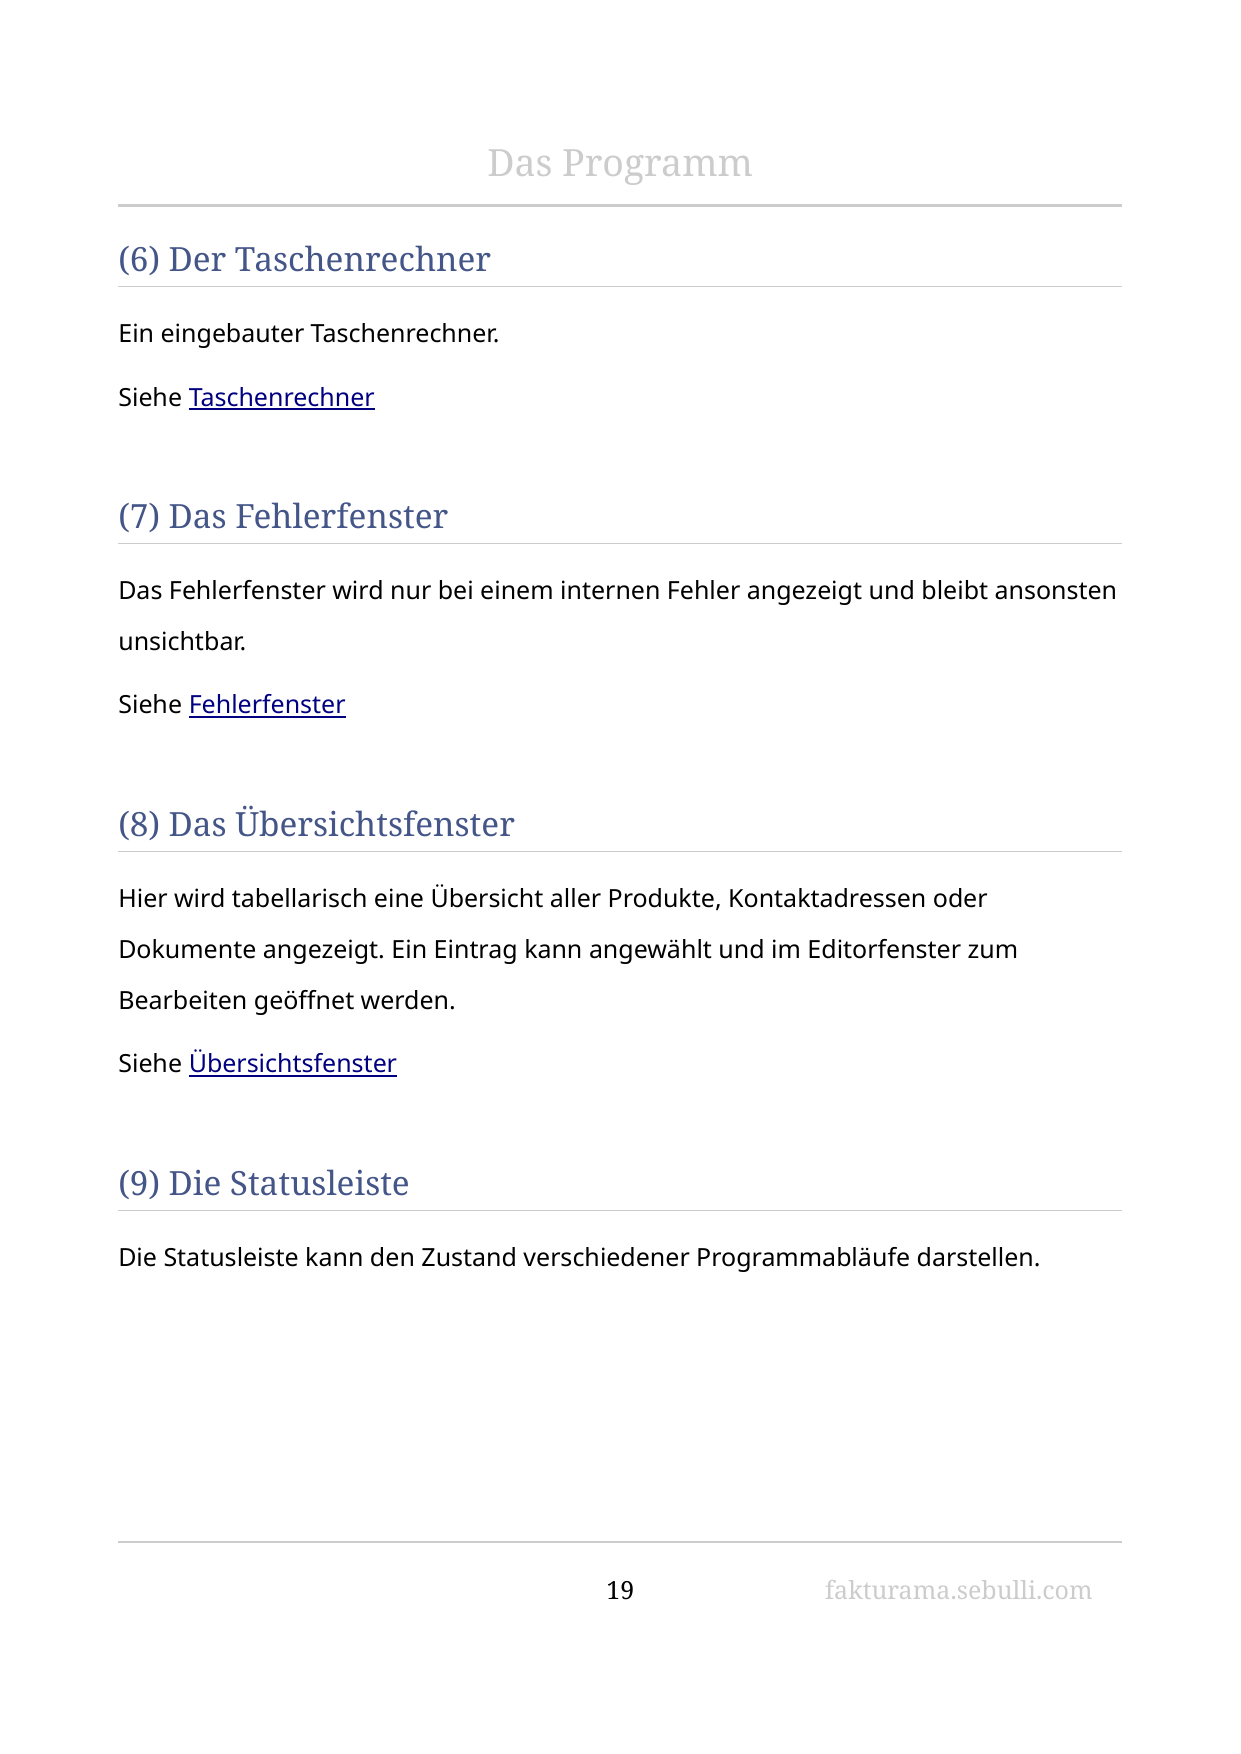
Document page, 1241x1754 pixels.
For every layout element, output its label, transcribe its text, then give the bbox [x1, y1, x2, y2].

text Die Statusleiste kann den Zustand verschiedener Programmabläufe darstellen. [118, 1239, 1122, 1273]
subtitle (6) Der Taschenrechner [118, 236, 1122, 286]
subtitle (9) Die Statusleiste [118, 1159, 1122, 1210]
subtitle (8) Das Übersichtsfenster [118, 801, 1122, 851]
text Das Fehlerfenster wird nur bei einem internen Fehler angezeigt und bleibt ansonsten unsichtbar. [118, 573, 1122, 658]
text Ein eingebauter Taschenrechner. [118, 316, 1122, 350]
subtitle (7) Das Fehlerfenster [118, 493, 1122, 543]
text Siehe Übersichtsfenster [118, 1046, 1122, 1080]
text Hier wird tabellarisch eine Übersicht aller Produkte, Kontaktadressen oder Dokumente angezeigt. Ein Eintrag kann angewählt und im Editorfenster zum Bearbeiten geöffnet werden. [118, 880, 1122, 1017]
text Siehe Taschenrechner [118, 379, 1122, 413]
text Siehe Fehlerfenster [118, 687, 1122, 721]
